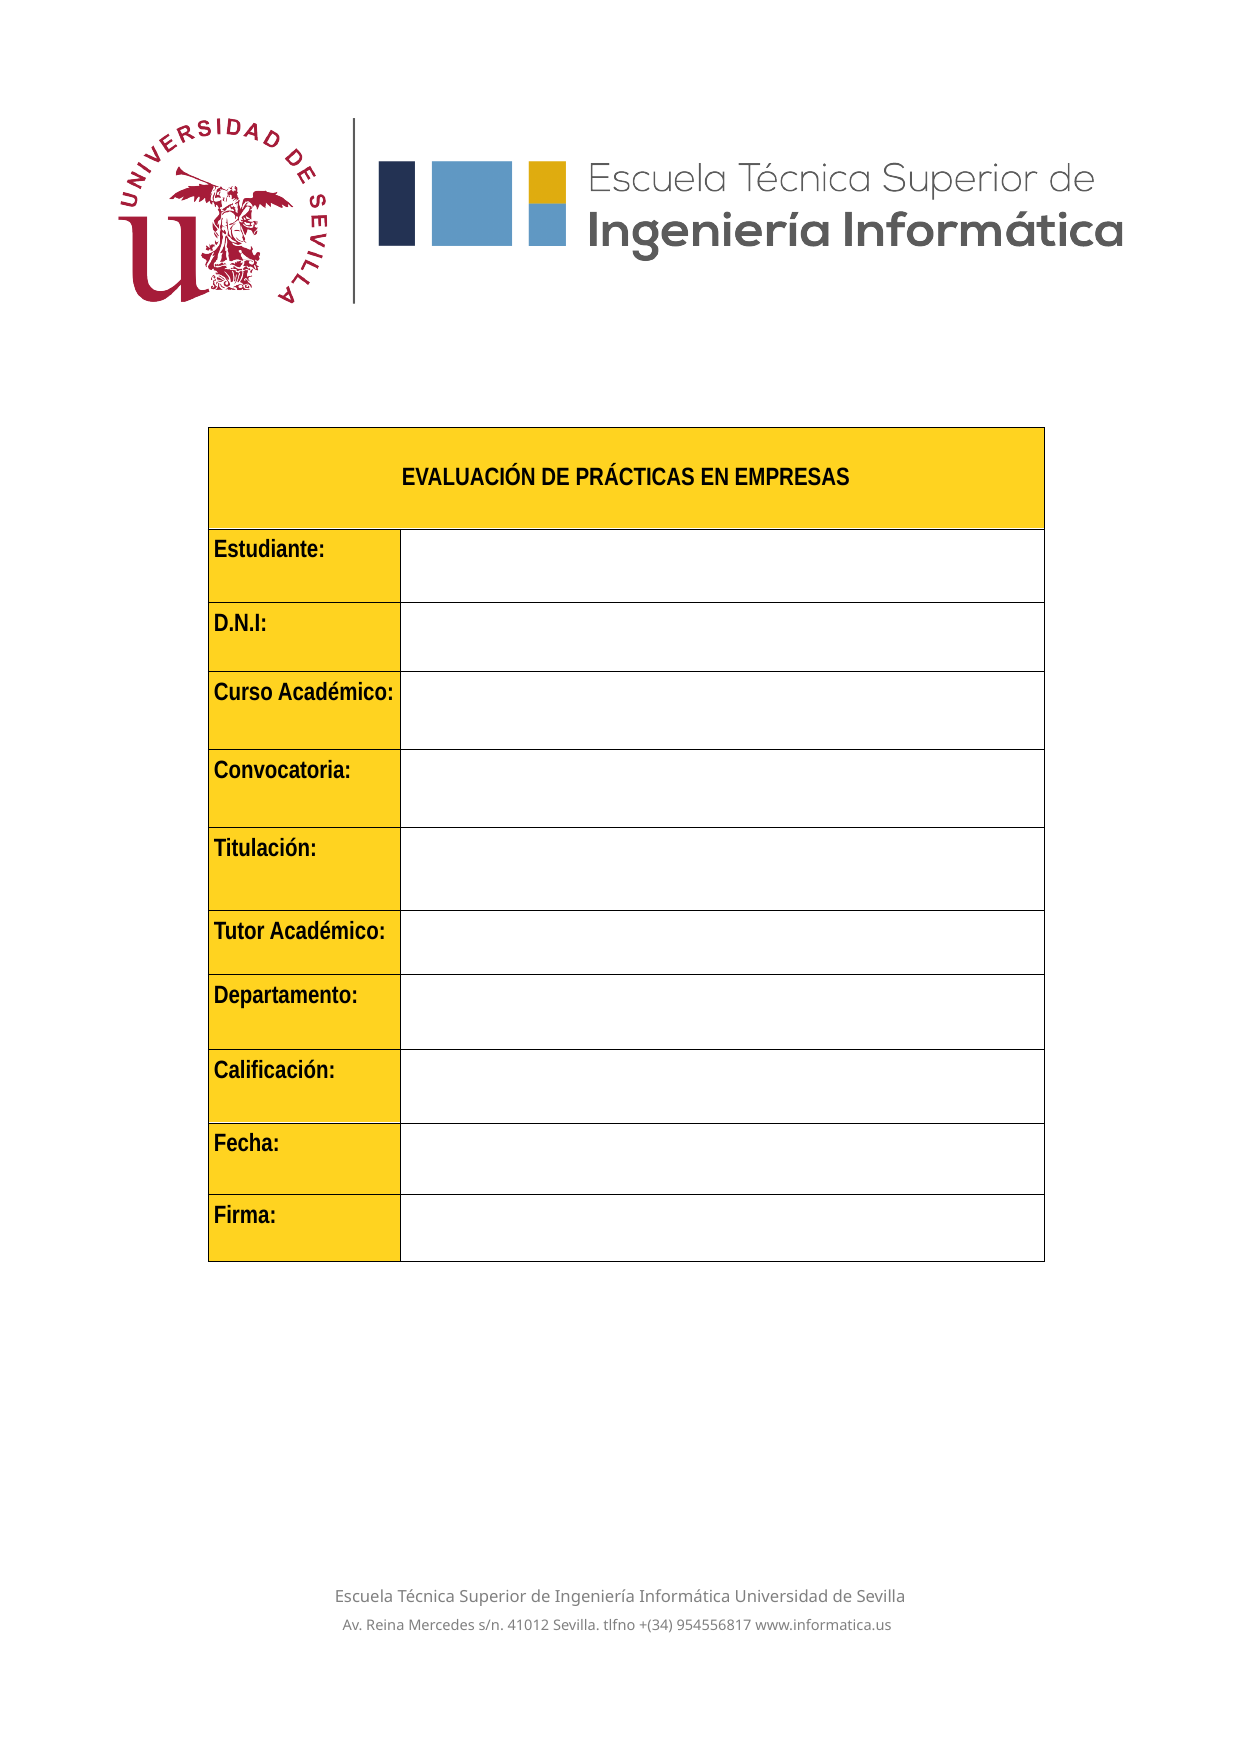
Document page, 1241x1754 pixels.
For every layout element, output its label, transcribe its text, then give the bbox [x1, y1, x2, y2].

table_cell [401, 911, 1044, 974]
table_cell [401, 975, 1044, 1049]
table_cell Fecha: [209, 1124, 400, 1194]
table_cell [401, 1195, 1044, 1261]
table_cell Firma: [209, 1195, 400, 1261]
table_cell Convocatoria: [209, 750, 400, 827]
table_cell Curso Académico: [209, 672, 400, 749]
table_cell [401, 750, 1044, 827]
table_cell [401, 672, 1044, 749]
table_header Estudiante: [209, 530, 400, 602]
table_cell D.N.I: [209, 603, 400, 671]
table_cell Tutor Académico: [209, 911, 400, 974]
table_cell Calificación: [209, 1050, 400, 1122]
table_cell [401, 603, 1044, 671]
table_cell [401, 1124, 1044, 1194]
table_header EVALUACIÓN DE PRÁCTICAS EN EMPRESAS [209, 428, 1044, 528]
table_header [401, 530, 1044, 602]
table_cell Departamento: [209, 975, 400, 1049]
table_cell [401, 828, 1044, 910]
picture [118, 118, 1123, 304]
table_cell [401, 1050, 1044, 1122]
table_cell Titulación: [209, 828, 400, 910]
